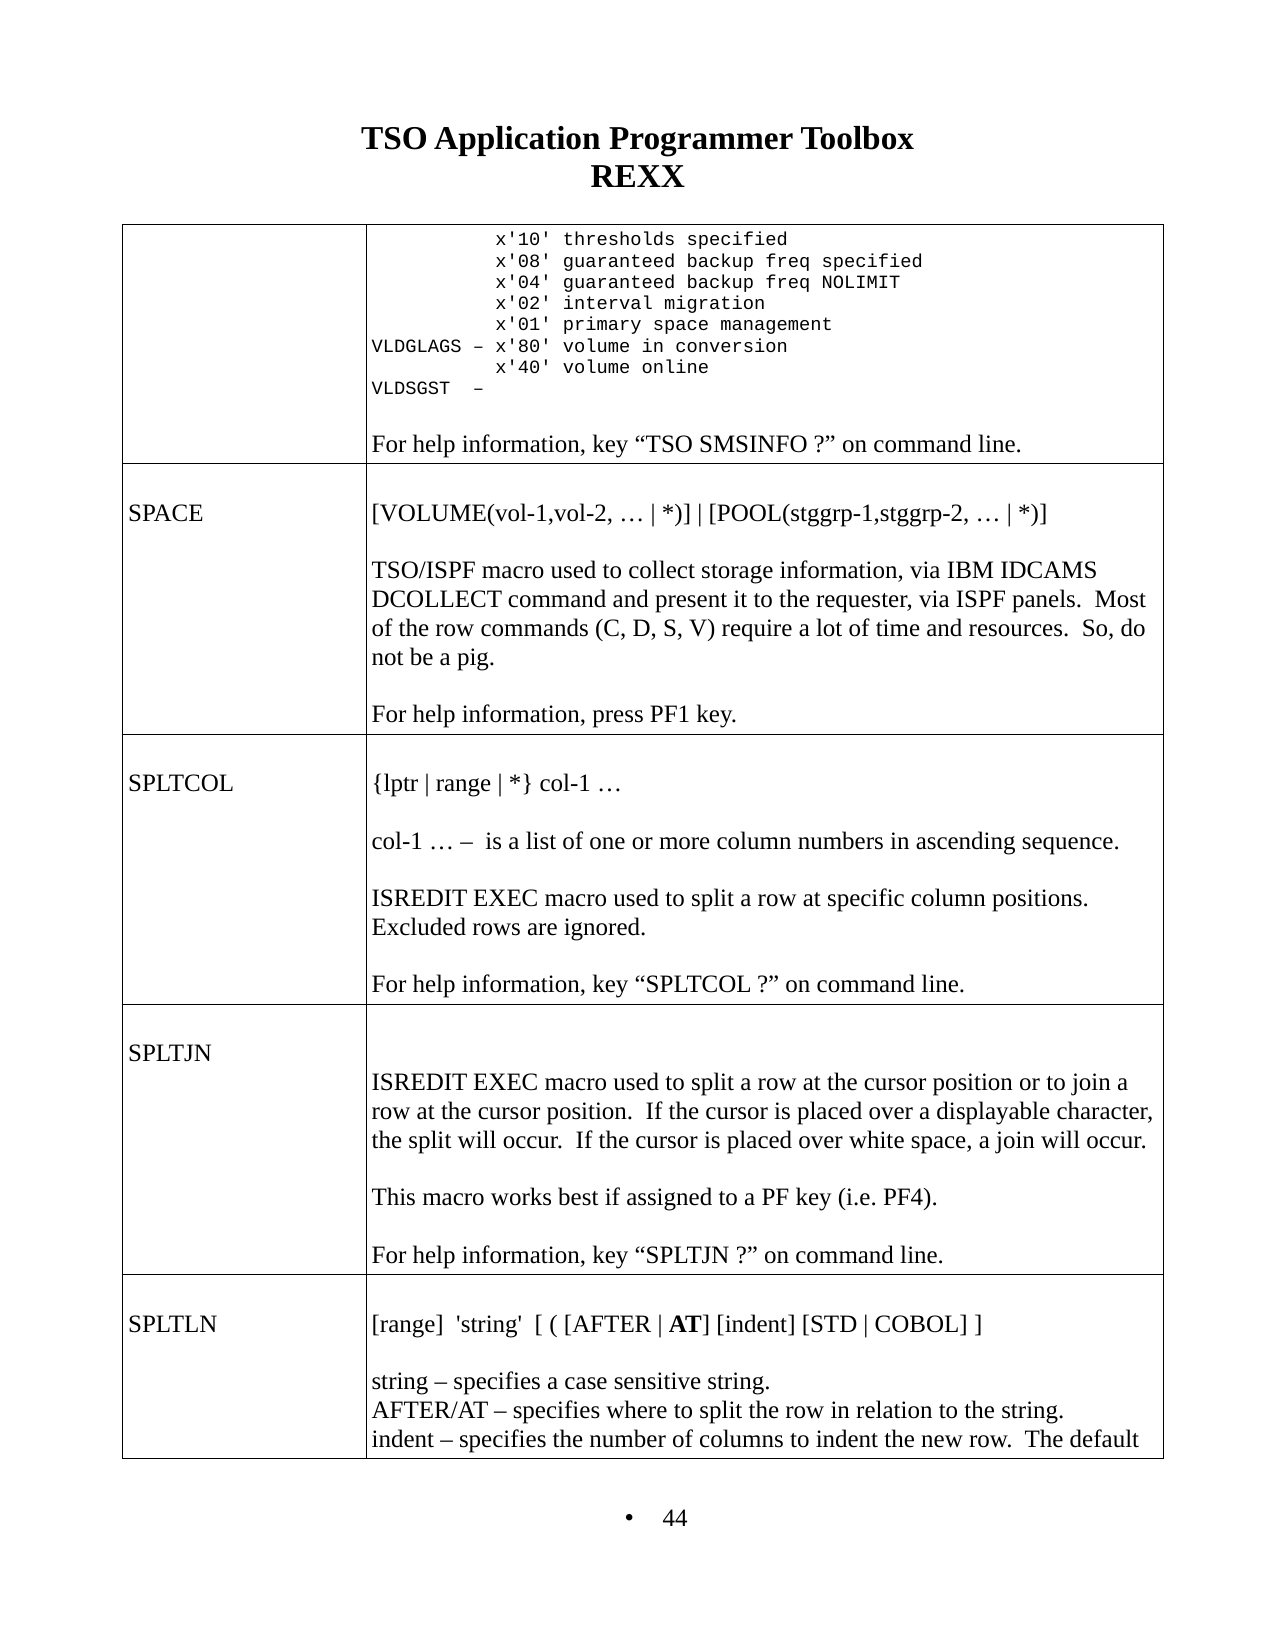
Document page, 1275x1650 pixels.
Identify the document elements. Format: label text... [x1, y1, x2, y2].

table_cell {lptr | range | *} col-1 … col-1 … – is a list of one or more column numbers in ascending sequence. ISREDIT EXEC macro used to split a row at specific column positions. Excluded rows are ignored. For help information, key “SPLTCOL ?” on command line. [367, 735, 1163, 1004]
table_cell SPLTCOL [123, 735, 366, 1004]
table_cell [123, 225, 366, 463]
table_cell SPLTLN [123, 1275, 366, 1458]
table_cell SPACE [123, 464, 366, 734]
table_cell [range] 'string' [ ( [AFTER | AT] [indent] [STD | COBOL] ] string – specifies a case sensitive string. AFTER/AT – specifies where to split the row in relation to the string. indent – specifies the number of columns to indent the new row. The default [367, 1275, 1163, 1458]
table_cell [VOLUME(vol-1,vol-2, … | *)] | [POOL(stggrp-1,stggrp-2, … | *)] TSO/ISPF macro used to collect storage information, via IBM IDCAMS DCOLLECT command and present it to the requester, via ISPF panels. Most of the row commands (C, D, S, V) require a lot of time and resources. So, do not be a pig. For help information, press PF1 key. [367, 464, 1163, 734]
table_cell ISREDIT EXEC macro used to split a row at the cursor position or to join a row at the cursor position. If the cursor is placed over a displayable character, the split will occur. If the cursor is placed over white space, a join will occur. This macro works best if assigned to a PF key (i.e. PF4). For help information, key “SPLTJN ?” on command line. [367, 1005, 1163, 1274]
table_cell x'10' thresholds specified x'08' guaranteed backup freq specified x'04' guaranteed backup freq NOLIMIT x'02' interval migration x'01' primary space management VLDGLAGS – x'80' volume in conversion x'40' volume online VLDSGST – For help information, key “TSO SMSINFO ?” on command line. [367, 225, 1163, 463]
table_cell SPLTJN [123, 1005, 366, 1274]
